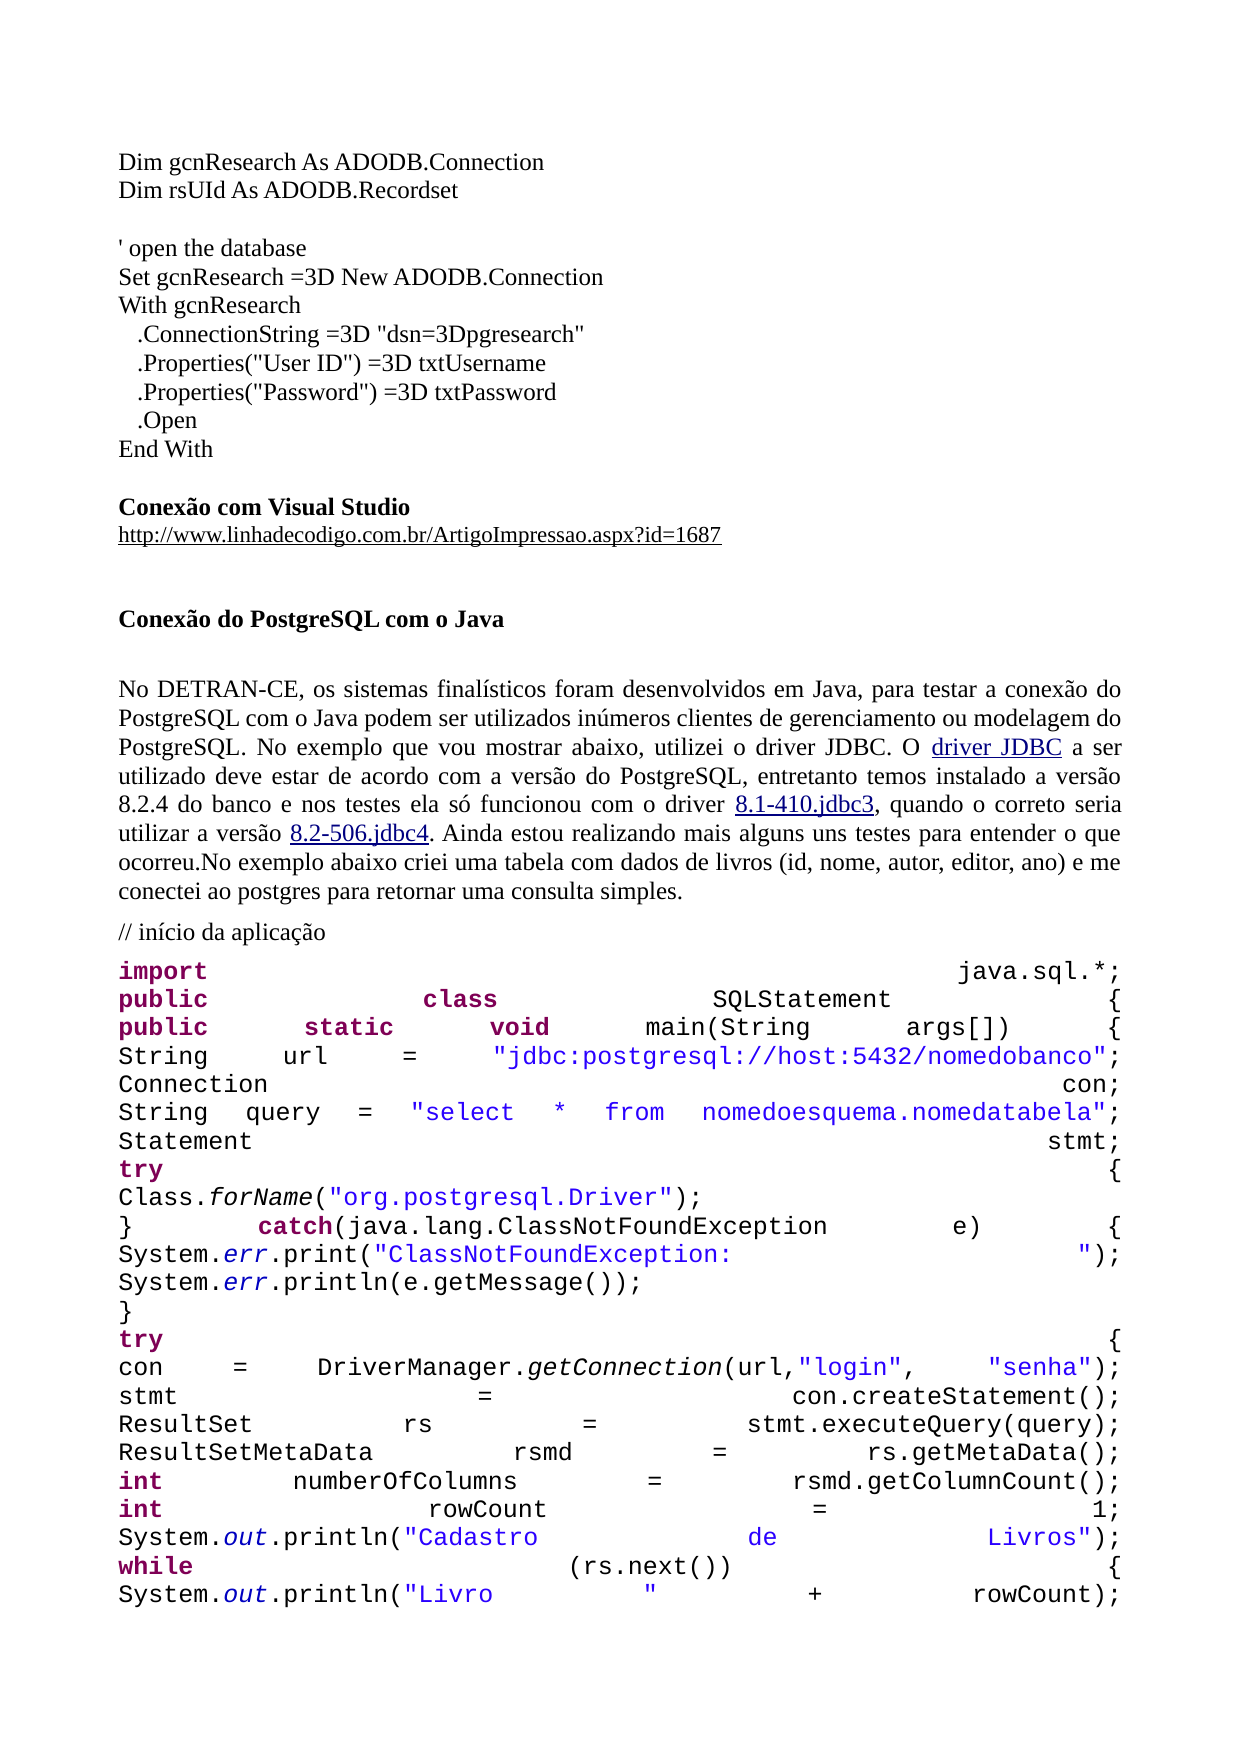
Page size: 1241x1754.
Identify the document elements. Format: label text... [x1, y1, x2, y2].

text .Properties("User ID") =3D txtUsername [118, 348, 1122, 377]
text With gcnResearch [118, 291, 1122, 319]
text Conexão do PostgreSQL com o Java [118, 604, 1122, 633]
text Dim rsUId As ADODB.Recordset [118, 176, 1122, 204]
text .ConnectionString =3D "dsn=3Dpgresearch" [118, 319, 1122, 348]
text ' open the database [118, 233, 1122, 262]
text .Open [118, 406, 1122, 434]
text // início da aplicação [118, 917, 1122, 946]
text Dim gcnResearch As ADODB.Connection [118, 147, 1122, 176]
text http://www.linhadecodigo.com.br/ArtigoImpressao.aspx?id=1687 [118, 521, 1122, 547]
text End With [118, 434, 1122, 463]
text .Properties("Password") =3D txtPassword [118, 377, 1122, 406]
text Conexão com Visual Studio [118, 492, 1122, 521]
text No DETRAN-CE, os sistemas finalísticos foram desenvolvidos em Java, para testar a conexão do PostgreSQL com o Java podem ser utilizados inúmeros clientes de gerenciamento ou modelagem do PostgreSQL. No exemplo que vou mostrar abaixo, utilizei o driver JDBC. O driver JDBC a ser utilizado deve estar de acordo com a versão do PostgreSQL, entretanto temos instalado a versão 8.2.4 do banco e nos testes ela só funcionou com o driver 8.1-410.jdbc3, quando o correto seria utilizar a versão 8.2-506.jdbc4. Ainda estou realizando mais alguns uns testes para entender o que ocorreu.No exemplo abaixo criei uma tabela com dados de livros (id, nome, autor, editor, ano) e me conectei ao postgres para retornar uma consulta simples. [118, 674, 1122, 904]
text import java.sql.*; public class SQLStatement { public static void main(String args[]) { String url = "jdbc:postgresql://host:5432/nomedobanco"; Connection con; String query = "select * from nomedoesquema.nomedatabela"; Statement stmt; try { Class.forName("org.postgresql.Driver"); } catch(java.lang.ClassNotFoundException e) { System.err.print("ClassNotFoundException: "); System.err.println(e.getMessage()); } try { con = DriverManager.getConnection(url,"login", "senha"); stmt = con.createStatement(); ResultSet rs = stmt.executeQuery(query); ResultSetMetaData rsmd = rs.getMetaData(); int numberOfColumns = rsmd.getColumnCount(); int rowCount = 1; System.out.println("Cadastro de Livros"); while (rs.next()) { System.out.println("Livro " + rowCount); [118, 958, 1122, 1610]
text Set gcnResearch =3D New ADODB.Connection [118, 262, 1122, 291]
